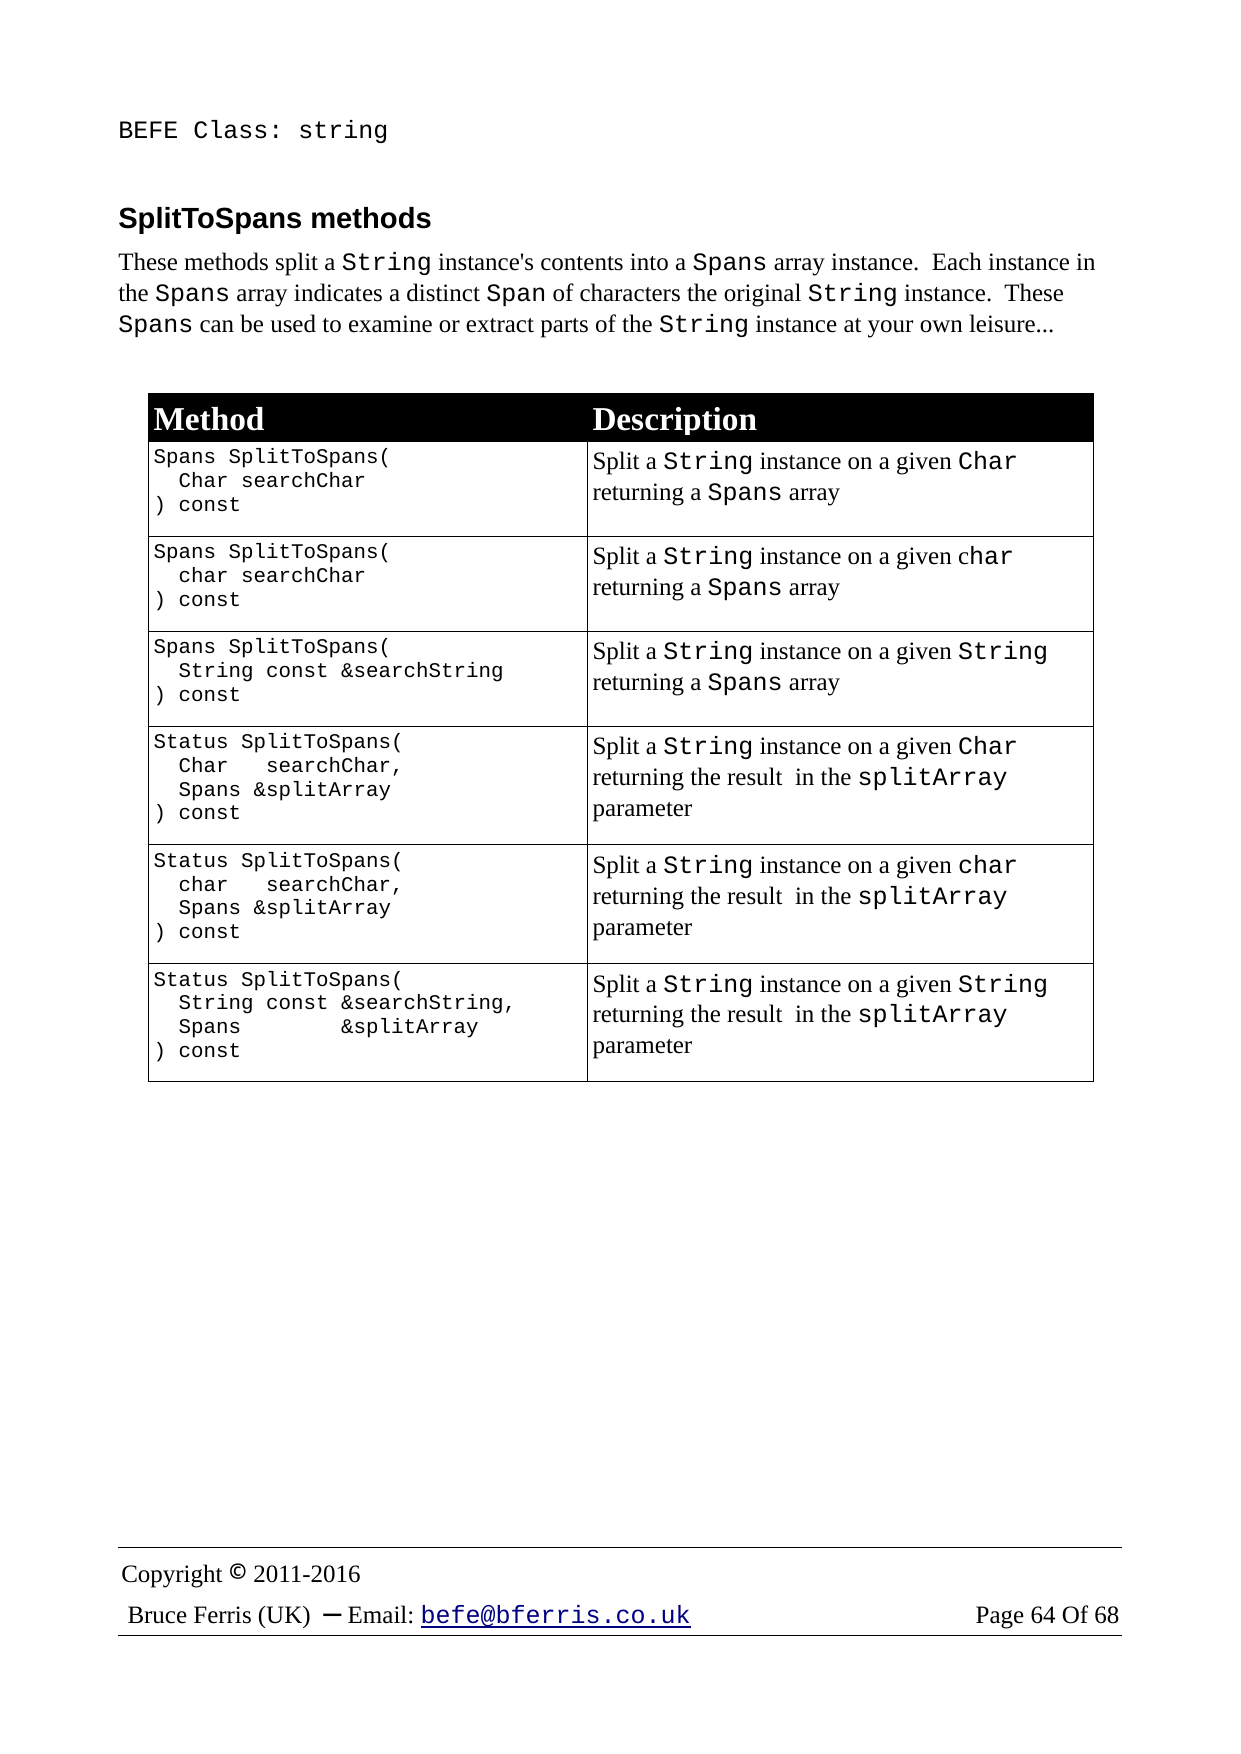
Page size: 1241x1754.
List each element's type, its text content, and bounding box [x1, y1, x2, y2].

subtitle SplitToSpans methods [118, 201, 1122, 234]
table_cell Spans SplitToSpans( Char searchChar ) const [149, 442, 587, 536]
table_cell Spans SplitToSpans( String const &searchString ) const [149, 632, 587, 726]
table_header Description [588, 394, 1093, 441]
table_cell Status SplitToSpans( char searchChar, Spans &splitArray ) const [149, 845, 587, 963]
table_cell Split a String instance on a given String returning the result in the splitArray parameter [588, 964, 1093, 1081]
table_cell Status SplitToSpans( String const &searchString, Spans &splitArray ) const [149, 964, 587, 1081]
text These methods split a String instance's contents into a Spans array instance. Each instance in the Spans array indicates a distinct Span of characters the original String instance. These Spans can be used to examine or extract parts of the String instance at your own leisure... [118, 247, 1122, 339]
table_header Method [149, 394, 587, 441]
table_cell Split a String instance on a given Char returning a Spans array [588, 442, 1093, 536]
table_cell Spans SplitToSpans( char searchChar ) const [149, 537, 587, 631]
table_cell Status SplitToSpans( Char searchChar, Spans &splitArray ) const [149, 727, 587, 844]
table_cell Split a String instance on a given String returning a Spans array [588, 632, 1093, 726]
table_cell Split a String instance on a given Char returning the result in the splitArray parameter [588, 727, 1093, 844]
table_cell Split a String instance on a given char returning a Spans array [588, 537, 1093, 631]
table_cell Split a String instance on a given char returning the result in the splitArray parameter [588, 845, 1093, 963]
